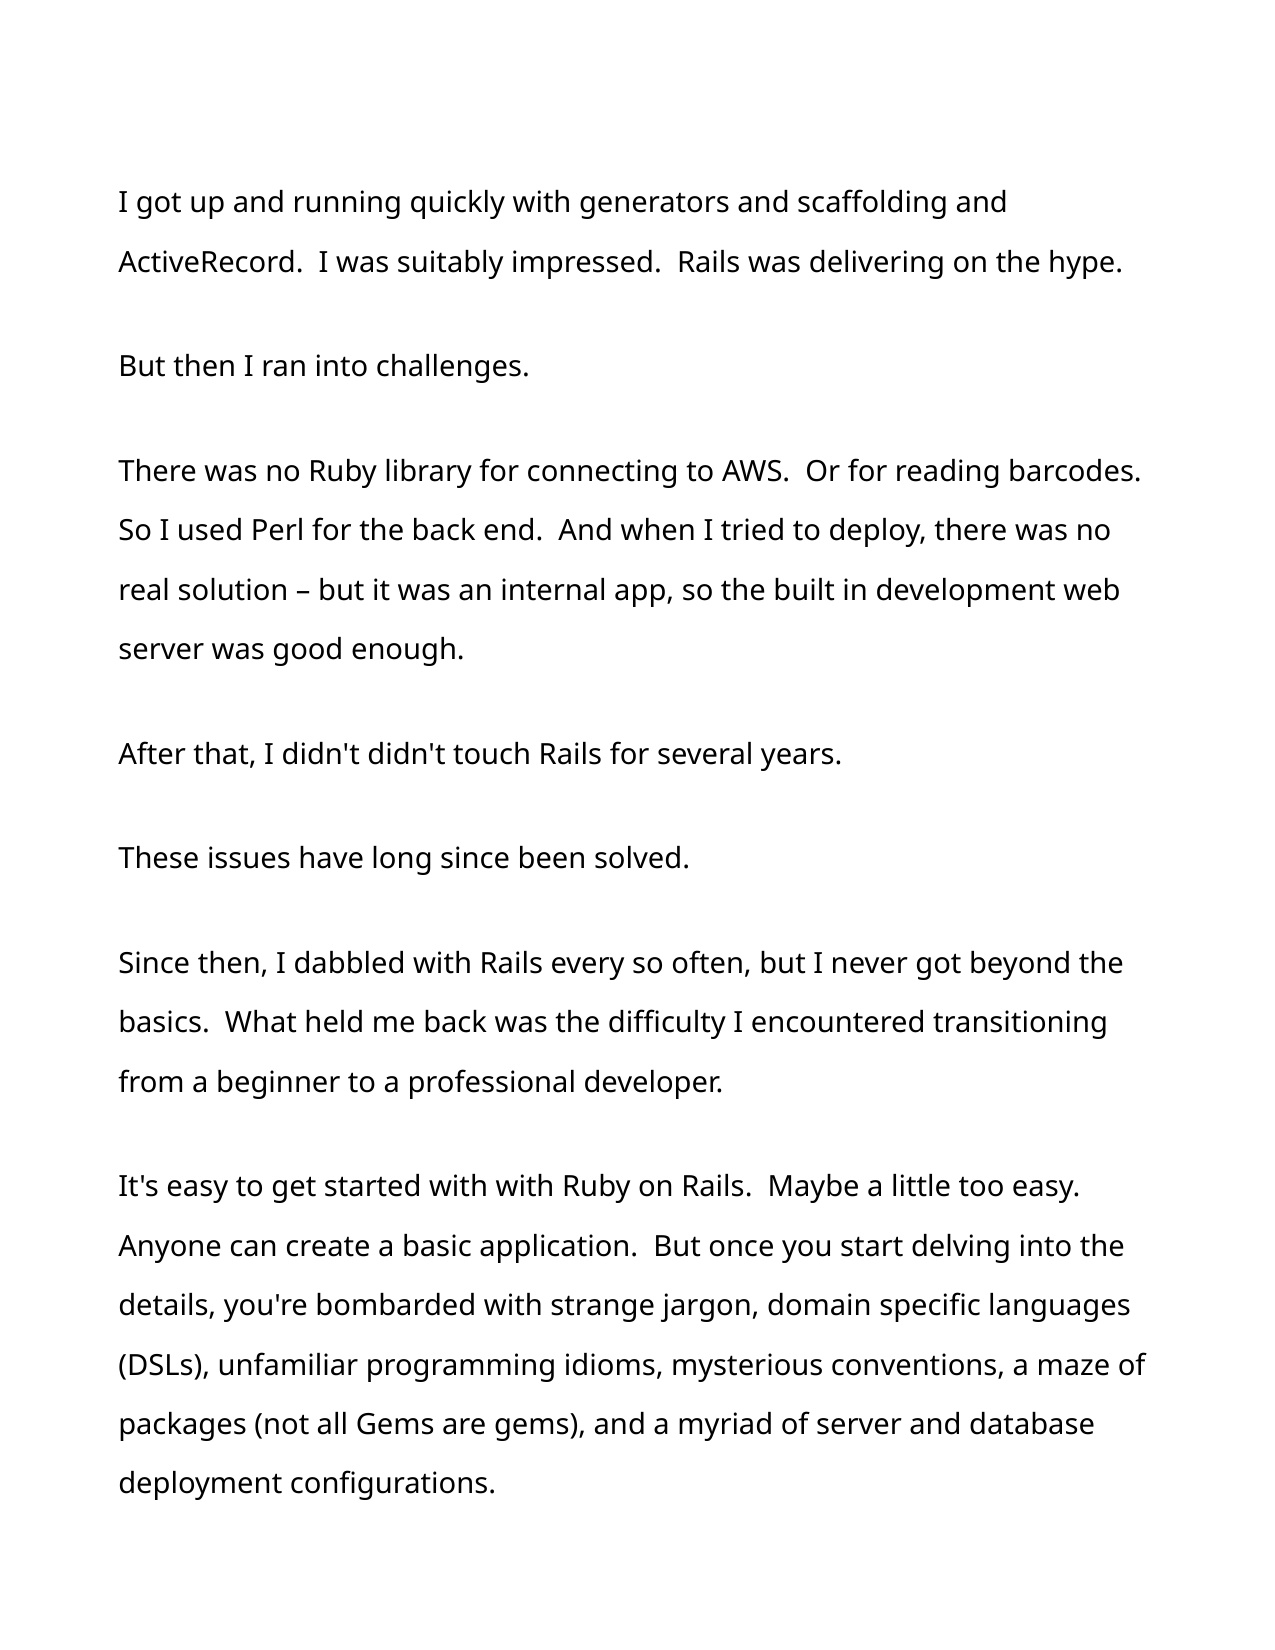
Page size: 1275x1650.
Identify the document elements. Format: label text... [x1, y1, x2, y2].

text Since then, I dabbled with Rails every so often, but I never got beyond the basics. What held me back was the difficulty I encountered transitioning from a beginner to a professional developer. [118, 942, 1157, 1101]
text It's easy to get started with with Ruby on Rails. Maybe a little too easy. Anyone can create a basic application. But once you start delving into the details, you're bombarded with strange jargon, domain specific languages (DSLs), unfamiliar programming idioms, mysterious conventions, a maze of packages (not all Gems are gems), and a myriad of server and database deployment configurations. [118, 1165, 1157, 1502]
text I got up and running quickly with generators and scaffolding and ActiveRecord. I was suitably impressed. Rails was delivering on the hype. [118, 182, 1157, 281]
text But then I ran into challenges. [118, 346, 1157, 385]
text After that, I didn't didn't touch Rails for several years. [118, 733, 1157, 773]
text There was no Ruby library for connecting to AWS. Or for reading barcodes. So I used Perl for the back end. And when I tried to deploy, there was no real solution – but it was an internal app, so the built in development web server was good enough. [118, 450, 1157, 668]
text These issues have long since been solved. [118, 837, 1157, 877]
